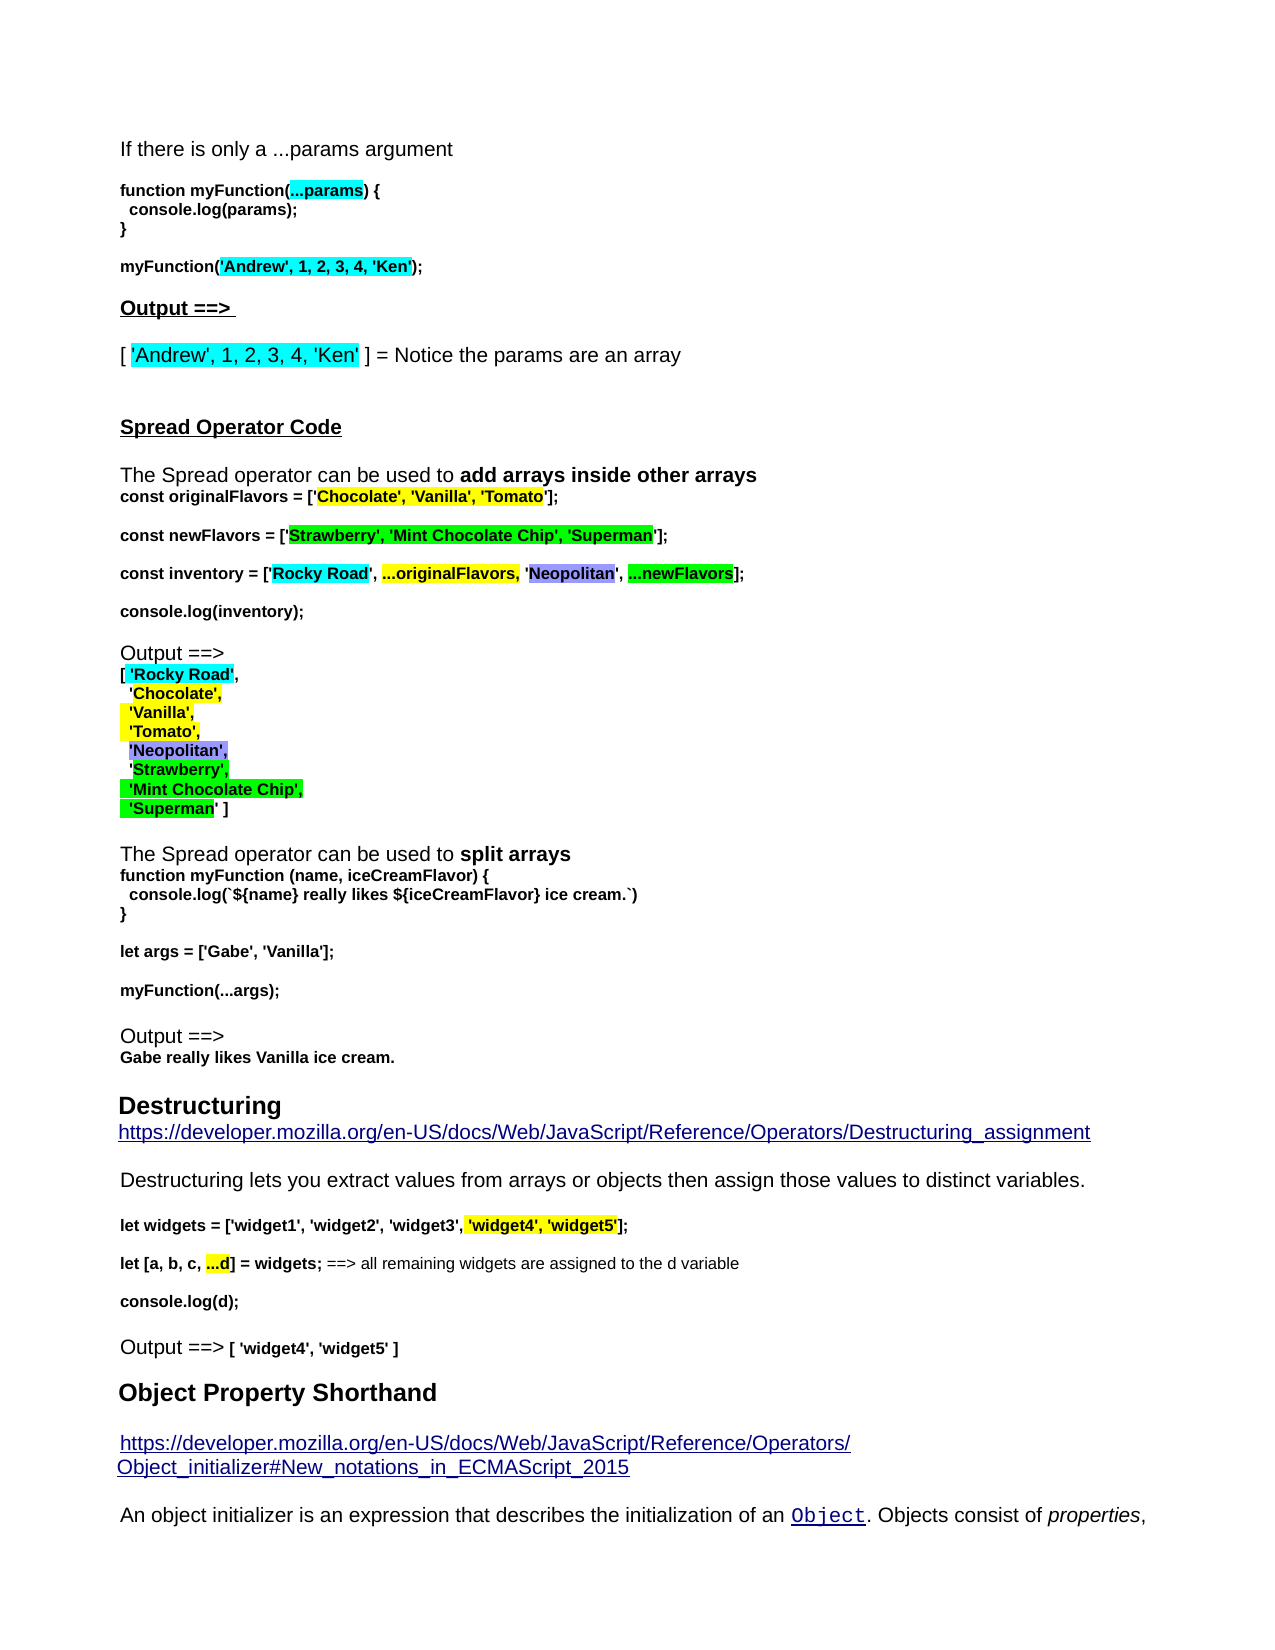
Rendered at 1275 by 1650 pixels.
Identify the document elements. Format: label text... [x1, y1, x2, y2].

text function myFunction(...params) { [117, 180, 1157, 199]
subtitle https://developer.mozilla.org/en-US/docs/Web/JavaScript/Reference/Operators/Destructuring_assignment [118, 1119, 1157, 1143]
text Output ==> [117, 1024, 1157, 1048]
text Output ==> [117, 295, 1157, 319]
text console.log(params); [117, 199, 1157, 219]
text https://developer.mozilla.org/en-US/docs/Web/JavaScript/Reference/Operators/Object_initializer#New_notations_in_ECMAScript_2015 [117, 1431, 1157, 1479]
text console.log(`${name} really likes ${iceCreamFlavor} ice cream.`) [117, 885, 1157, 904]
text myFunction('Andrew', 1, 2, 3, 4, 'Ken'); [117, 257, 1157, 276]
text Output ==> [117, 640, 1157, 664]
text 'Vanilla', [117, 703, 1157, 722]
text Gabe really likes Vanilla ice cream. [117, 1048, 1157, 1067]
text Destructuring lets you extract values from arrays or objects then assign those values to distinct variables. [117, 1167, 1157, 1191]
text const originalFlavors = ['Chocolate', 'Vanilla', 'Tomato']; [117, 487, 1157, 506]
text console.log(inventory); [117, 602, 1157, 621]
text Output ==> [ 'widget4', 'widget5' ] [117, 1335, 1157, 1359]
text 'Mint Chocolate Chip', [117, 779, 1157, 798]
text [ 'Rocky Road', [117, 664, 1157, 683]
text The Spread operator can be used to split arrays [117, 842, 1157, 866]
text function myFunction (name, iceCreamFlavor) { [117, 866, 1157, 885]
text const inventory = ['Rocky Road', ...originalFlavors, 'Neopolitan', ...newFlavors]; [117, 564, 1157, 583]
subtitle Destructuring [118, 1091, 1157, 1119]
text } [117, 904, 1157, 923]
text 'Superman' ] [117, 798, 1157, 818]
text let args = ['Gabe', 'Vanilla']; [117, 942, 1157, 961]
text myFunction(...args); [117, 981, 1157, 1000]
text An object initializer is an expression that describes the initialization of an Object. Objects consist of properties, [117, 1503, 1157, 1529]
text 'Strawberry', [117, 760, 1157, 779]
text let [a, b, c, ...d] = widgets; ==> all remaining widgets are assigned to the d variable [117, 1254, 1157, 1273]
text The Spread operator can be used to add arrays inside other arrays [117, 463, 1157, 487]
text 'Chocolate', [117, 683, 1157, 703]
text } [117, 219, 1157, 238]
text 'Tomato', [117, 722, 1157, 741]
text const newFlavors = ['Strawberry', 'Mint Chocolate Chip', 'Superman']; [117, 525, 1157, 544]
text let widgets = ['widget1', 'widget2', 'widget3', 'widget4', 'widget5']; [117, 1215, 1157, 1234]
text console.log(d); [117, 1292, 1157, 1311]
text [ 'Andrew', 1, 2, 3, 4, 'Ken' ] = Notice the params are an array [117, 343, 1157, 367]
subtitle Object Property Shorthand [118, 1378, 1157, 1407]
text 'Neopolitan', [117, 741, 1157, 760]
text If there is only a ...params argument [117, 137, 1157, 161]
text Spread Operator Code [117, 415, 1157, 439]
